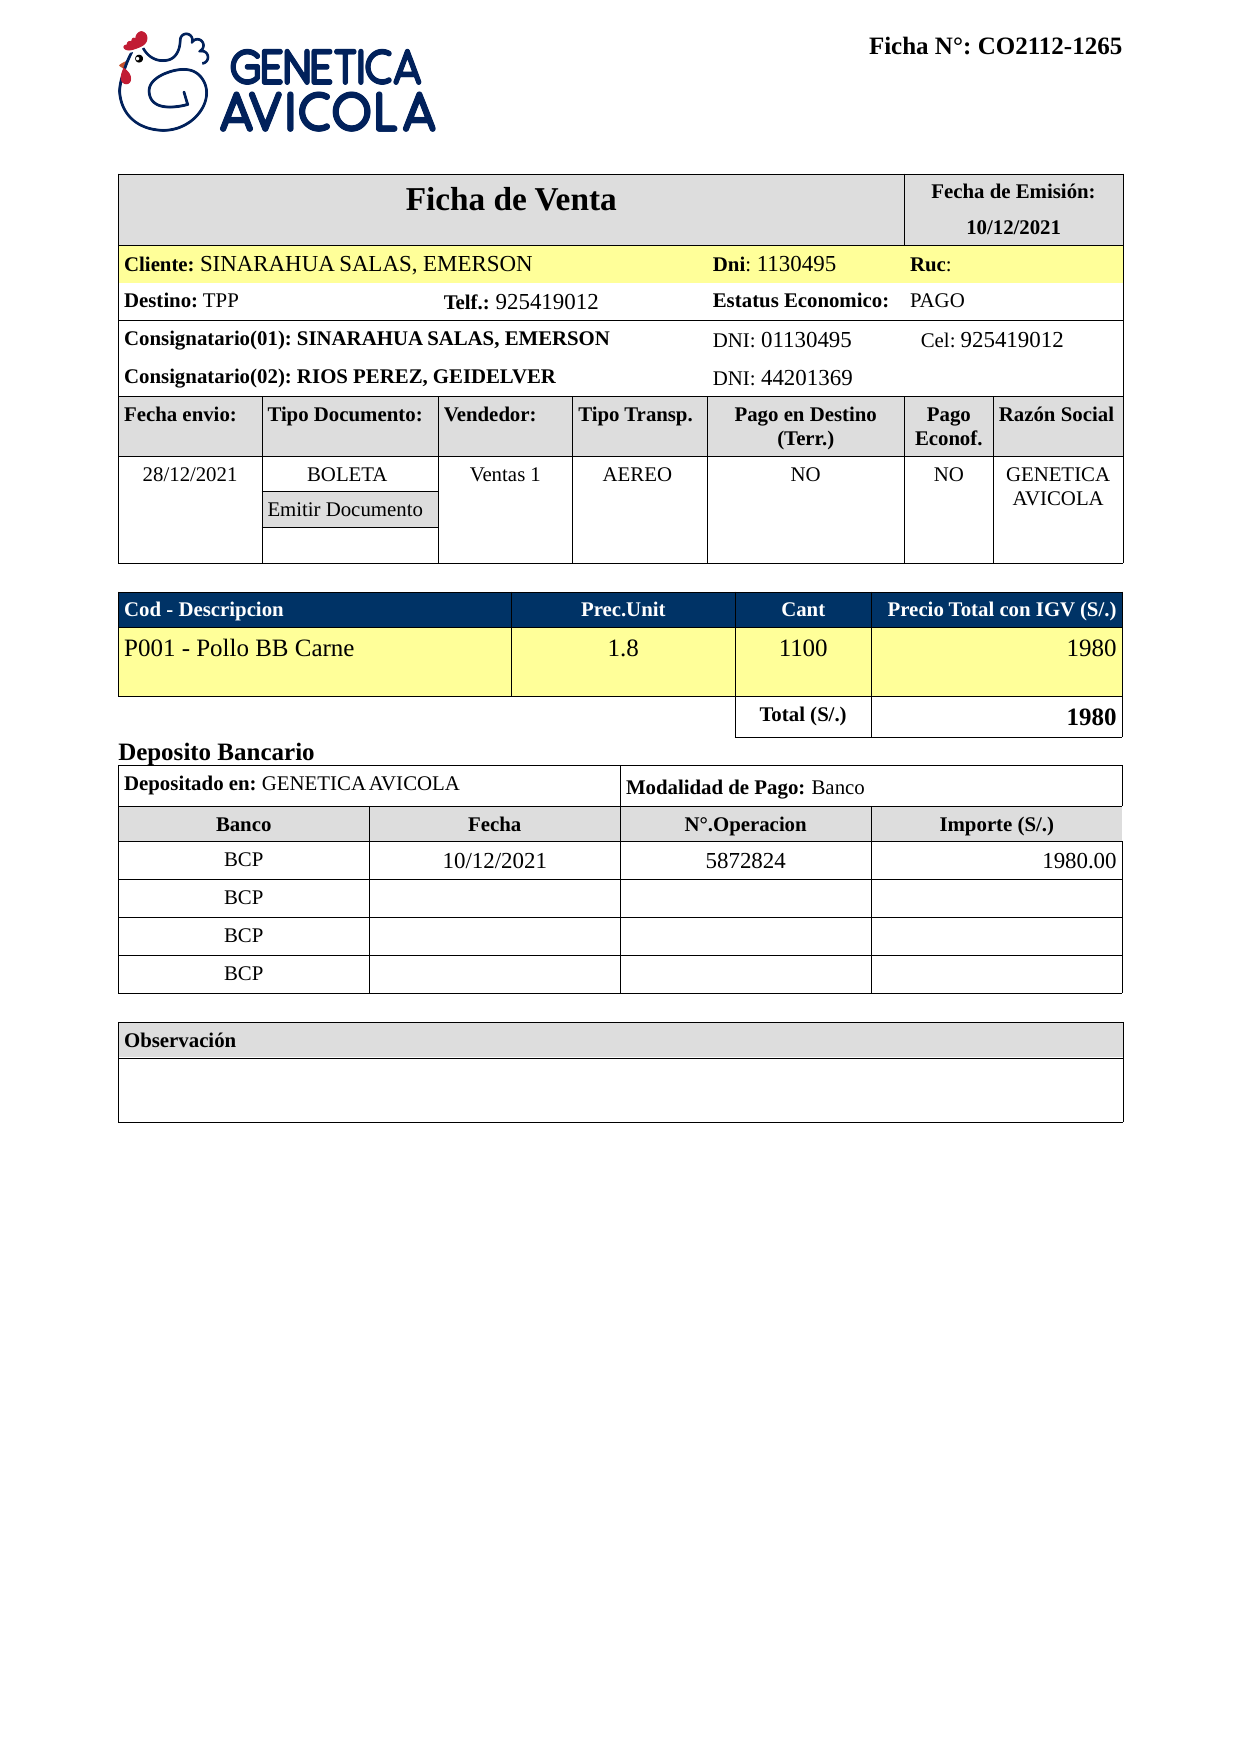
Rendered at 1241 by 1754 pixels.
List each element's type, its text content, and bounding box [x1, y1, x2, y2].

table_cell [872, 880, 1122, 917]
table_cell Razón Social [994, 397, 1123, 456]
table_cell Importe (S/.) [872, 807, 1122, 841]
table_cell Fecha [370, 807, 620, 841]
table_cell 1980 [872, 628, 1122, 696]
table_cell Banco [119, 807, 369, 841]
table_cell BCP [119, 842, 369, 879]
table_cell Pago en Destino (Terr.) [708, 397, 904, 456]
table_cell 1980.00 [872, 842, 1122, 879]
table_cell GENETICA AVICOLA [994, 457, 1123, 563]
table_cell Ventas 1 [439, 457, 572, 563]
table_cell 1.8 [512, 628, 735, 696]
table_cell Tipo Documento: [263, 397, 438, 456]
table_cell Cliente: SINARAHUA SALAS, EMERSON [119, 246, 707, 283]
table_cell 5872824 [621, 842, 871, 879]
table_cell NO [905, 457, 993, 563]
table_cell Cel: 925419012 [915, 321, 1123, 358]
table_header Observación [119, 1023, 1123, 1057]
table_cell Emitir Documento [263, 492, 438, 527]
table_cell Consignatario(01): SINARAHUA SALAS, EMERSON [119, 321, 707, 358]
table_cell Total (S/.) [736, 697, 871, 737]
table_header Fecha de Emisión: [905, 175, 1123, 209]
table_cell Destino: TPP [119, 283, 438, 320]
table_cell BCP [119, 956, 369, 993]
table_cell BCP [119, 918, 369, 955]
table_cell Consignatario(02): RIOS PEREZ, GEIDELVER [119, 358, 707, 396]
table_cell Estatus Economico: [707, 283, 904, 320]
table_cell N°.Operacion [621, 807, 871, 841]
table_header Cant [736, 593, 871, 627]
table_cell Dni: 1130495 [707, 246, 904, 283]
table_header Precio Total con IGV (S/.) [872, 593, 1122, 627]
table_cell Fecha envio: [119, 397, 262, 456]
table_cell [263, 528, 438, 563]
table_cell Telf.: 925419012 [438, 283, 707, 320]
table_cell [119, 1059, 1123, 1122]
table_cell [621, 880, 871, 917]
table_cell AEREO [573, 457, 707, 563]
table_header Depositado en: GENETICA AVICOLA [119, 766, 620, 806]
table_cell [370, 956, 620, 993]
table_cell [621, 956, 871, 993]
table_cell [511, 697, 735, 737]
table_cell Ruc: [904, 246, 1123, 283]
table_cell [872, 956, 1122, 993]
table_cell [621, 918, 871, 955]
table_cell 10/12/2021 [905, 209, 1123, 245]
table_cell Tipo Transp. [573, 397, 707, 456]
table_cell 28/12/2021 [119, 457, 262, 563]
table_cell DNI: 44201369 [707, 358, 1123, 396]
table_cell BCP [119, 880, 369, 917]
text Deposito Bancario [118, 737, 1122, 765]
table_cell NO [708, 457, 904, 563]
table_cell PAGO [904, 283, 1123, 320]
table_cell [370, 880, 620, 917]
table_cell [370, 918, 620, 955]
table_header Modalidad de Pago: Banco [621, 766, 1122, 806]
table_header Prec.Unit [512, 593, 735, 627]
picture [118, 31, 436, 132]
table_cell Vendedor: [439, 397, 572, 456]
table_cell [118, 697, 511, 737]
table_cell [872, 918, 1122, 955]
table_cell 10/12/2021 [370, 842, 620, 879]
table_cell DNI: 01130495 [707, 321, 915, 358]
table_cell 1980 [872, 697, 1122, 737]
table_header Ficha de Venta [119, 175, 904, 245]
table_cell P001 - Pollo BB Carne [119, 628, 511, 696]
table_cell BOLETA [263, 457, 438, 491]
table_cell Pago Econof. [905, 397, 993, 456]
table_cell 1100 [736, 628, 871, 696]
table_header Cod - Descripcion [119, 593, 511, 627]
